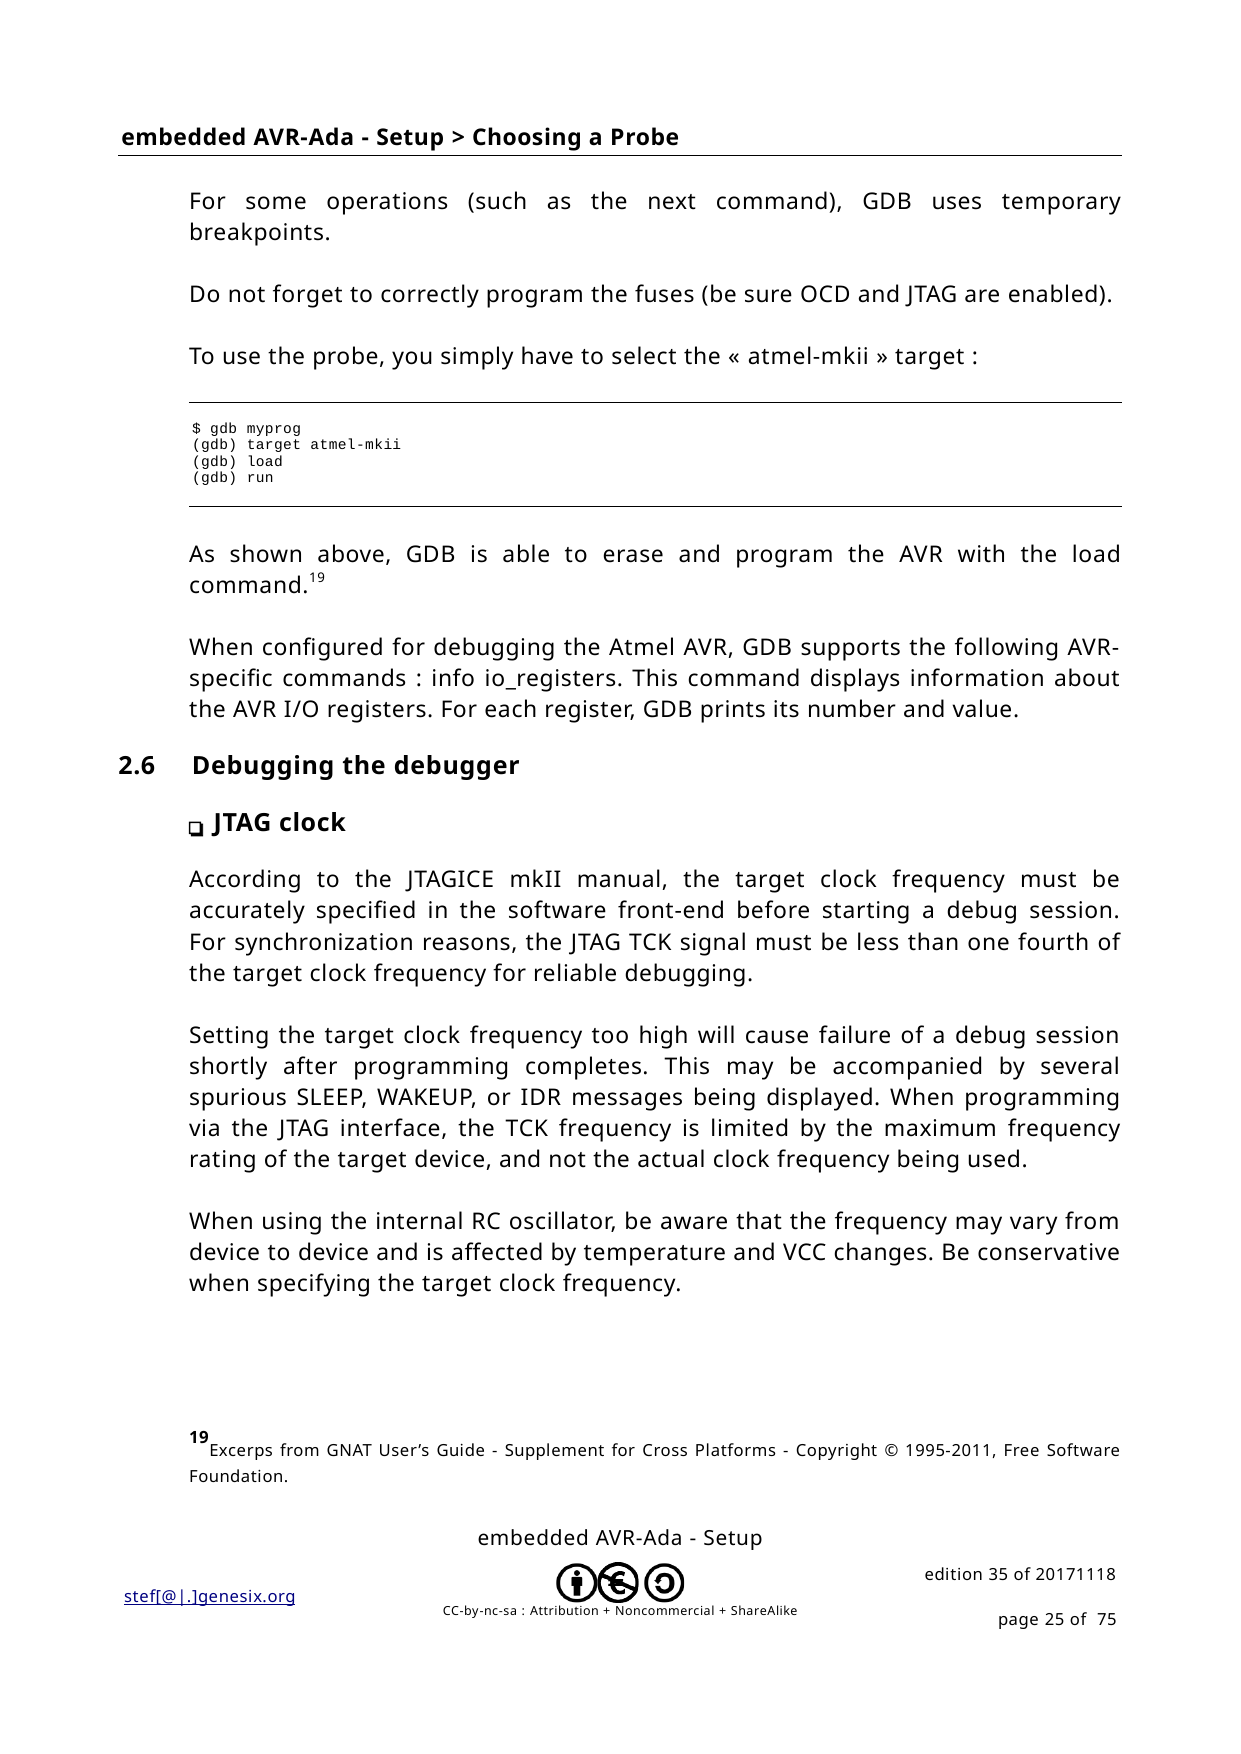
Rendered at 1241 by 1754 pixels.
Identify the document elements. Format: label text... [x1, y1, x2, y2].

text Do not forget to correctly program the fuses (be sure OCD and JTAG are enabled). [189, 278, 1122, 309]
subtitle Debugging the debugger [118, 748, 1122, 782]
text Excerps from GNAT User’s Guide - Supplement for Cross Platforms - Copyright © 1995-2011, Free Software Foundation. [189, 1425, 1122, 1487]
text When configured for debugging the Atmel AVR, GDB supports the following AVR-specific commands : info io_registers. This command displays information about the AVR I/O registers. For each register, GDB prints its number and value. [189, 631, 1122, 724]
text Setting the target clock frequency too high will cause failure of a debug session shortly after programming completes. This may be accompanied by several spurious SLEEP, WAKEUP, or IDR messages being displayed. When programming via the JTAG interface, the TCK frequency is limited by the maximum frequency rating of the target device, and not the actual clock frequency being used. [189, 1019, 1122, 1174]
subtitle JTAG clock [189, 805, 1122, 852]
text To use the probe, you simply have to select the « atmel-mkii » target : [189, 340, 1122, 371]
text When using the internal RC oscillator, be aware that the frequency may vary from device to device and is affected by temperature and VCC changes. Be conservative when specifying the target clock frequency. [189, 1205, 1122, 1298]
text As shown above, GDB is able to erase and program the AVR with the load command. [189, 538, 1122, 600]
text According to the JTAGICE mkII manual, the target clock frequency must be accurately specified in the software front-end before starting a debug session. For synchronization reasons, the JTAG TCK signal must be less than one fourth of the target clock frequency for reliable debugging. [189, 863, 1122, 988]
picture [555, 1562, 639, 1603]
list (gdb) target atmel-mkii [189, 435, 1122, 451]
list $ gdb myprog [189, 403, 1122, 435]
picture [643, 1562, 685, 1603]
list (gdb) run [189, 468, 1122, 506]
list (gdb) load [189, 451, 1122, 468]
text For some operations (such as the next command), GDB uses temporary breakpoints. [189, 184, 1122, 247]
